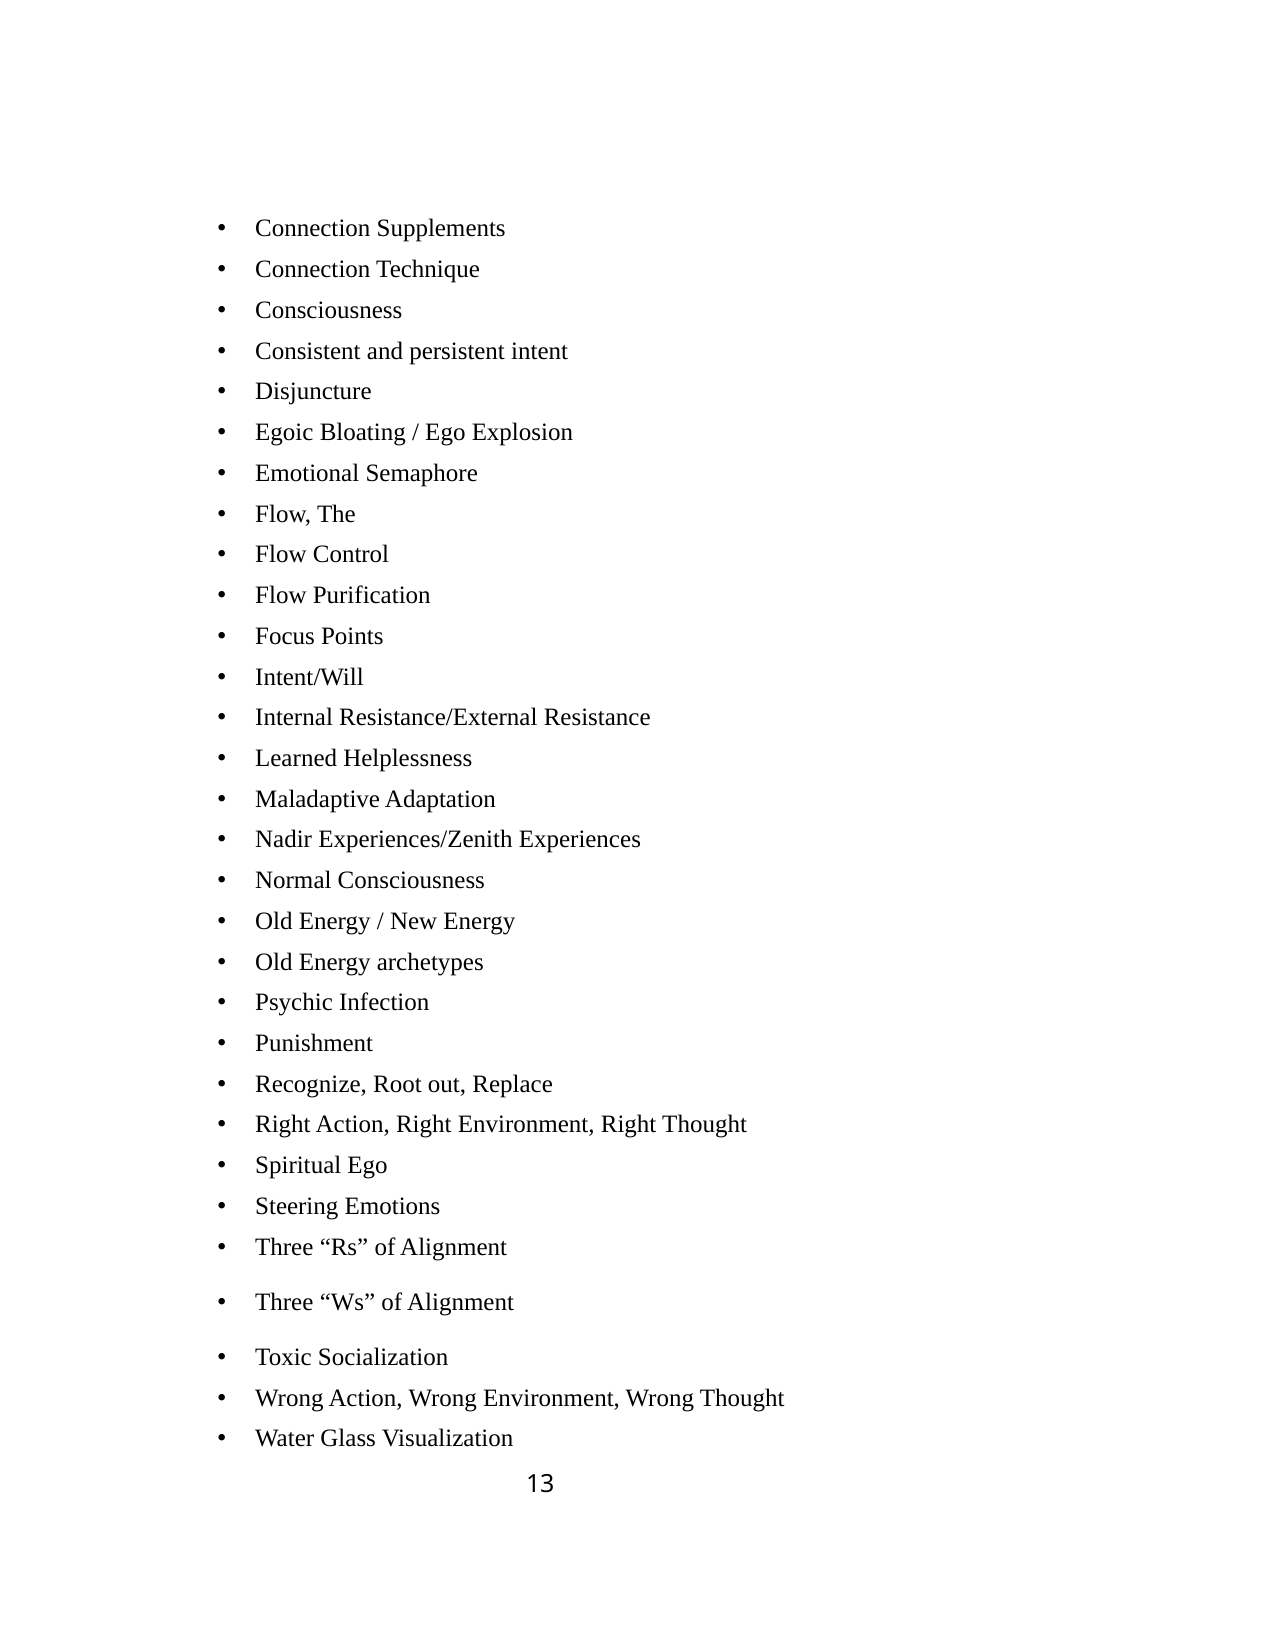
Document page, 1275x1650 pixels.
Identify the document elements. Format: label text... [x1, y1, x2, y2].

list Maladaptive Adaptation [217, 784, 900, 812]
list Psychic Infection [217, 987, 900, 1016]
list Connection Technique [217, 254, 900, 283]
list Right Action, Right Environment, Right Thought [217, 1109, 900, 1138]
list Disjuncture [217, 376, 900, 405]
list Intent/Will [217, 662, 900, 690]
list Emotional Semaphore [217, 458, 900, 487]
list Connection Supplements [217, 213, 900, 242]
list Old Energy / New Energy [217, 906, 900, 935]
list Toxic Socialization [217, 1342, 900, 1371]
list Wrong Action, Wrong Environment, Wrong Thought [217, 1383, 900, 1411]
list Spiritual Ego [217, 1150, 900, 1179]
list Consciousness [217, 295, 900, 324]
list Egoic Bloating / Ego Explosion [217, 417, 900, 446]
list Flow Purification [217, 580, 900, 609]
list Three “Ws” of Alignment [217, 1287, 900, 1316]
list Punishment [217, 1028, 900, 1057]
list Recognize, Root out, Replace [217, 1069, 900, 1098]
list Normal Consciousness [217, 865, 900, 894]
list Old Energy archetypes [217, 947, 900, 975]
list Internal Resistance/External Resistance [217, 702, 900, 731]
list Nadir Experiences/Zenith Experiences [217, 824, 900, 853]
list Water Glass Visualization [217, 1423, 900, 1452]
list Focus Points [217, 621, 900, 649]
list Flow, The [217, 499, 900, 527]
list Learned Helplessness [217, 743, 900, 772]
list Steering Emotions [217, 1191, 900, 1220]
list Consistent and persistent intent [217, 336, 900, 364]
list Three “Rs” of Alignment [217, 1232, 900, 1261]
list Flow Control [217, 539, 900, 568]
